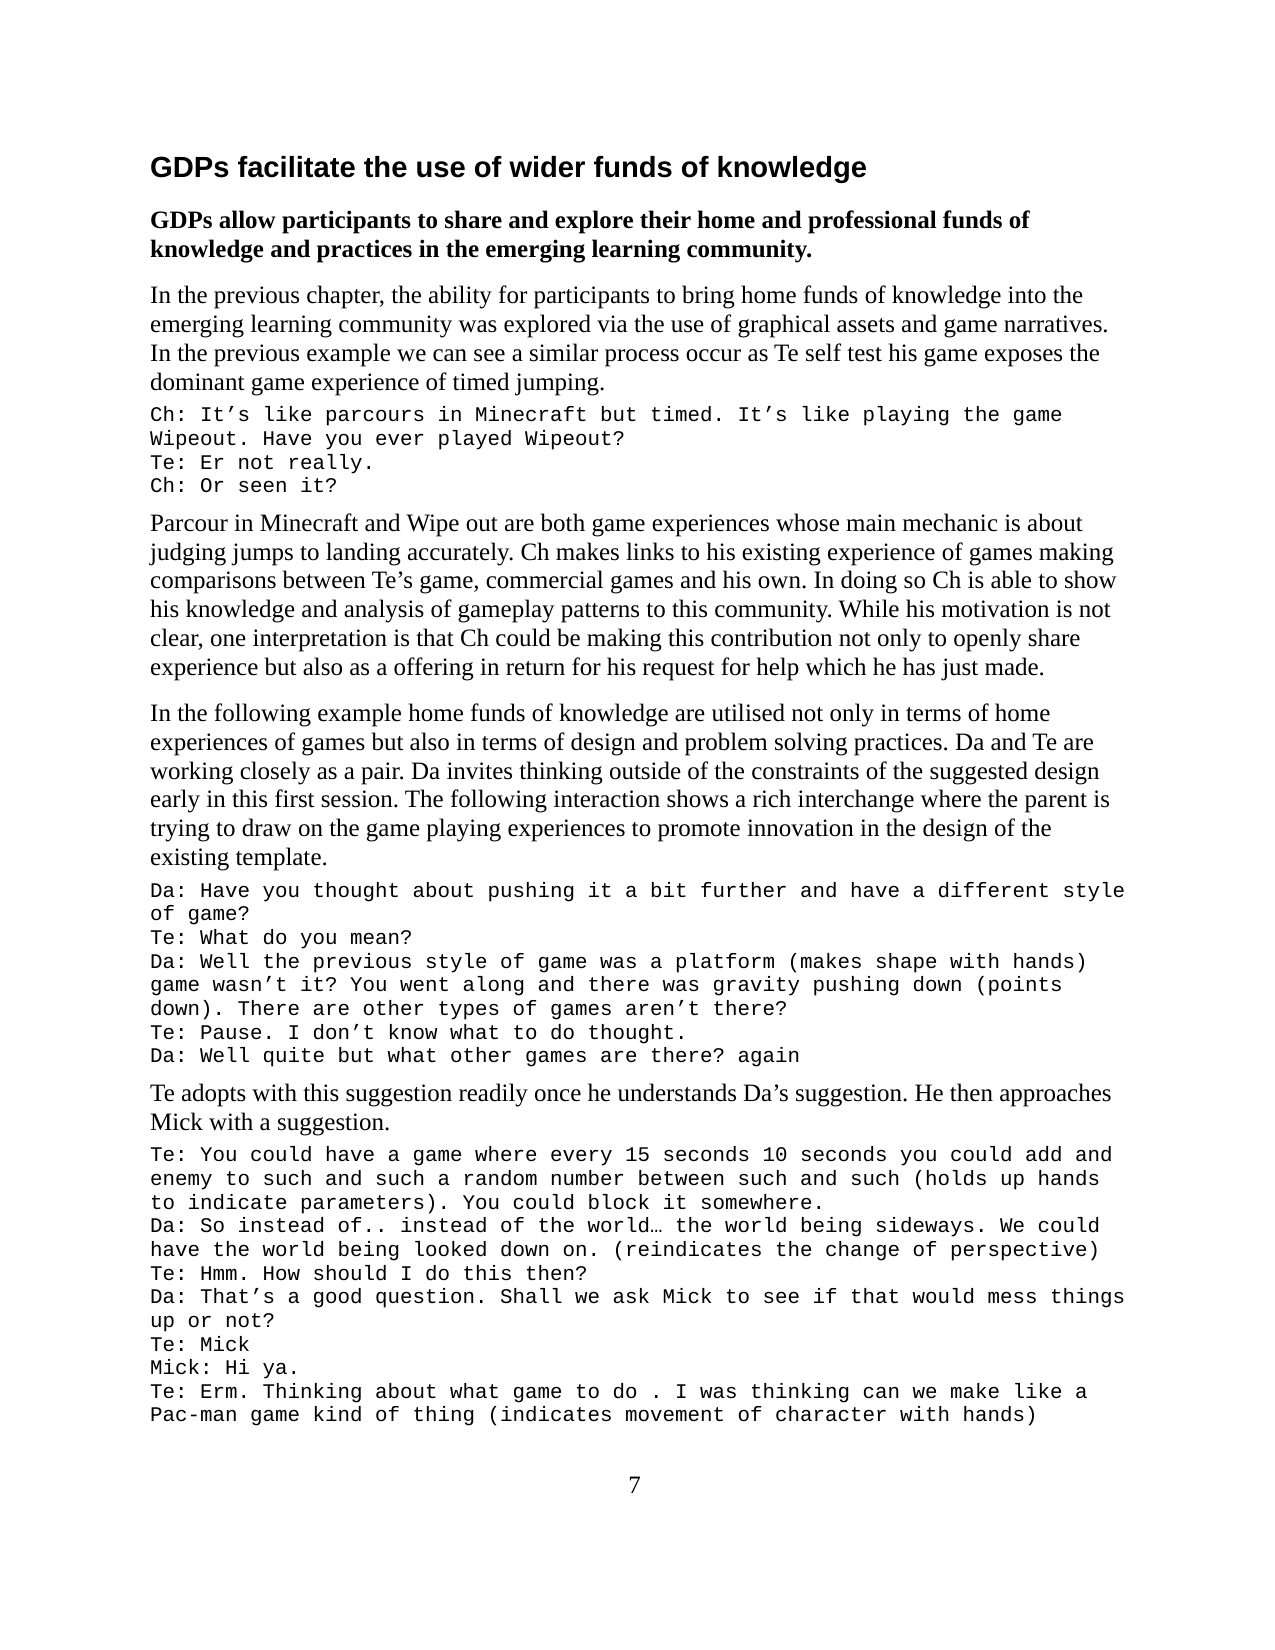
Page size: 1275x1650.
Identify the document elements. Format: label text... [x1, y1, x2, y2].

text Mick: Hi ya. [150, 1357, 1125, 1381]
text Ch: It’s like parcours in Minecraft but timed. It’s like playing the game Wipeout. Have you ever played Wipeout? [150, 404, 1125, 452]
text Da: So instead of.. instead of the world… the world being sideways. We could have the world being looked down on. (reindicates the change of perspective) [150, 1215, 1125, 1263]
text Te adopts with this suggestion readily once he understands Da’s suggestion. He then approaches Mick with a suggestion. [150, 1078, 1125, 1135]
text Da: That’s a good question. Shall we ask Mick to see if that would mess things up or not? [150, 1286, 1125, 1333]
text Parcour in Minecraft and Wipe out are both game experiences whose main mechanic is about judging jumps to landing accurately. Ch makes links to his existing experience of games making comparisons between Te’s game, commercial games and his own. In doing so Ch is able to show his knowledge and analysis of gameplay patterns to this community. While his motivation is not clear, one interpretation is that Ch could be making this contribution not only to openly share experience but also as a offering in return for his request for help which he has just made. [150, 508, 1125, 680]
text GDPs allow participants to share and explore their home and professional funds of knowledge and practices in the emerging learning community. [150, 205, 1125, 262]
text Te: You could have a game where every 15 seconds 10 seconds you could add and enemy to such and such a random number between such and such (holds up hands to indicate parameters). You could block it somewhere. [150, 1144, 1125, 1215]
subtitle GDPs facilitate the use of wider funds of knowledge [150, 150, 1125, 183]
text Te: Er not really. [150, 452, 1125, 475]
text Da: Have you thought about pushing it a bit further and have a different style of game? [150, 880, 1125, 927]
text Te: Hmm. How should I do this then? [150, 1263, 1125, 1286]
text Te: Erm. Thinking about what game to do . I was thinking can we make like a Pac-man game kind of thing (indicates movement of character with hands) [150, 1381, 1125, 1428]
text Da: Well quite but what other games are there? again [150, 1045, 1125, 1069]
text Te: What do you mean? [150, 927, 1125, 951]
text Ch: Or seen it? [150, 475, 1125, 499]
text In the following example home funds of knowledge are utilised not only in terms of home experiences of games but also in terms of design and problem solving practices. Da and Te are working closely as a pair. Da invites thinking outside of the constraints of the suggested design early in this first session. The following interaction shows a rich interchange where the parent is trying to draw on the game playing experiences to promote innovation in the design of the existing template. [150, 698, 1125, 871]
text Te: Mick [150, 1333, 1125, 1357]
text Te: Pause. I don’t know what to do thought. [150, 1022, 1125, 1045]
text In the previous chapter, the ability for participants to bring home funds of knowledge into the emerging learning community was explored via the use of graphical assets and game narratives. In the previous example we can see a similar process occur as Te self test his game exposes the dominant game experience of timed jumping. [150, 280, 1125, 395]
text Da: Well the previous style of game was a platform (makes shape with hands) game wasn’t it? You went along and there was gravity pushing down (points down). There are other types of games aren’t there? [150, 951, 1125, 1022]
